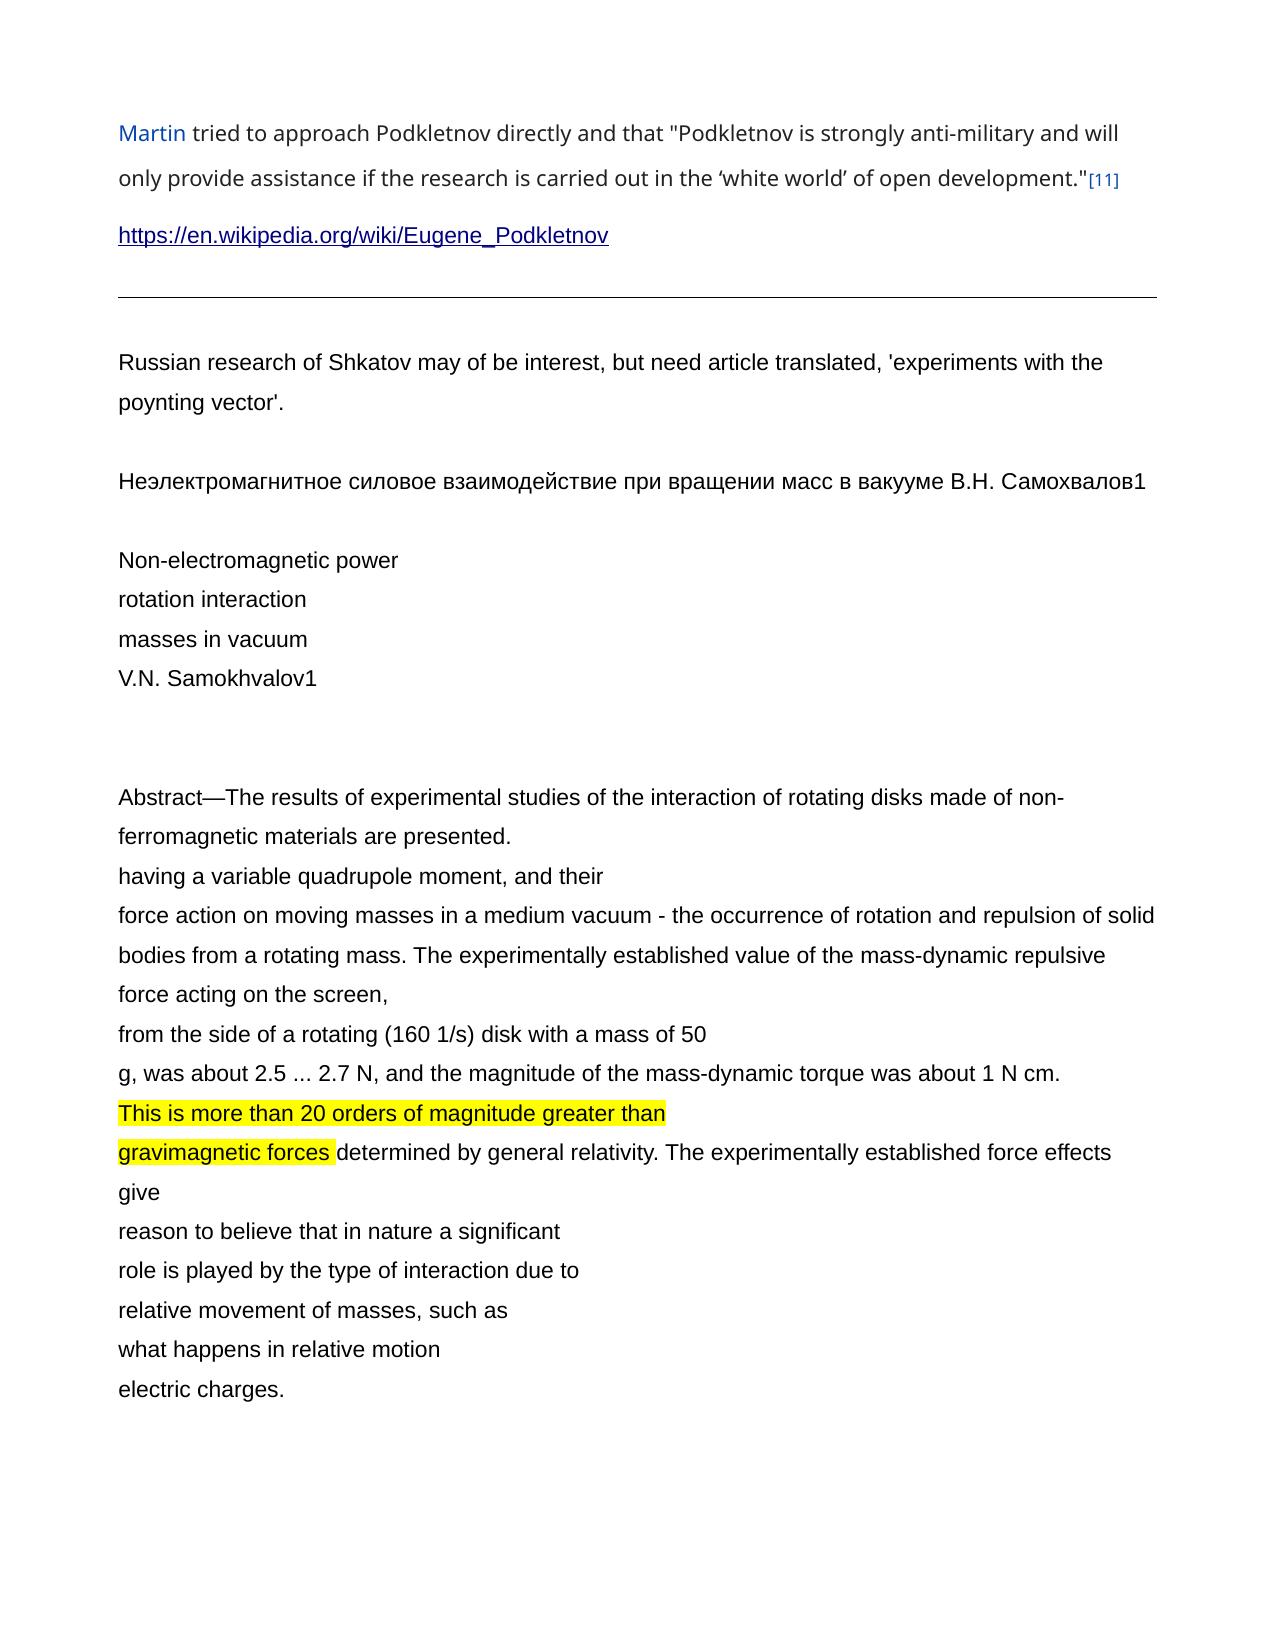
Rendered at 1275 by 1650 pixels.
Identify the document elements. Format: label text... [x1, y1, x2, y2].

text Martin tried to approach Podkletnov directly and that "Podkletnov is strongly anti-military and will only provide assistance if the research is carried out in the ‘white world’ of open development."[11] [118, 118, 1157, 193]
text https://en.wikipedia.org/wiki/Eugene_Podkletnov [118, 222, 1157, 248]
text Russian research of Shkatov may of be interest, but need article translated, 'experiments with the poynting vector'. [118, 349, 1157, 415]
text Неэлектромагнитное силовое взаимодействие при вращении масс в вакууме В.Н. Самохвалов1 [118, 468, 1157, 494]
text Non-electromagnetic power rotation interaction masses in vacuum V.N. Samokhvalov1 Abstract—The results of experimental studies of the interaction of rotating disks made of non-ferromagnetic materials are presented. having a variable quadrupole moment, and their force action on moving masses in a medium vacuum - the occurrence of rotation and repulsion of solid bodies from a rotating mass. The experimentally established value of the mass-dynamic repulsive force acting on the screen, from the side of a rotating (160 1/s) disk with a mass of 50 g, was about 2.5 ... 2.7 N, and the magnitude of the mass-dynamic torque was about 1 N cm. This is more than 20 orders of magnitude greater than gravimagnetic forces determined by general relativity. The experimentally established force effects give reason to believe that in nature a significant role is played by the type of interaction due to relative movement of masses, such as what happens in relative motion electric charges. [118, 547, 1157, 1402]
